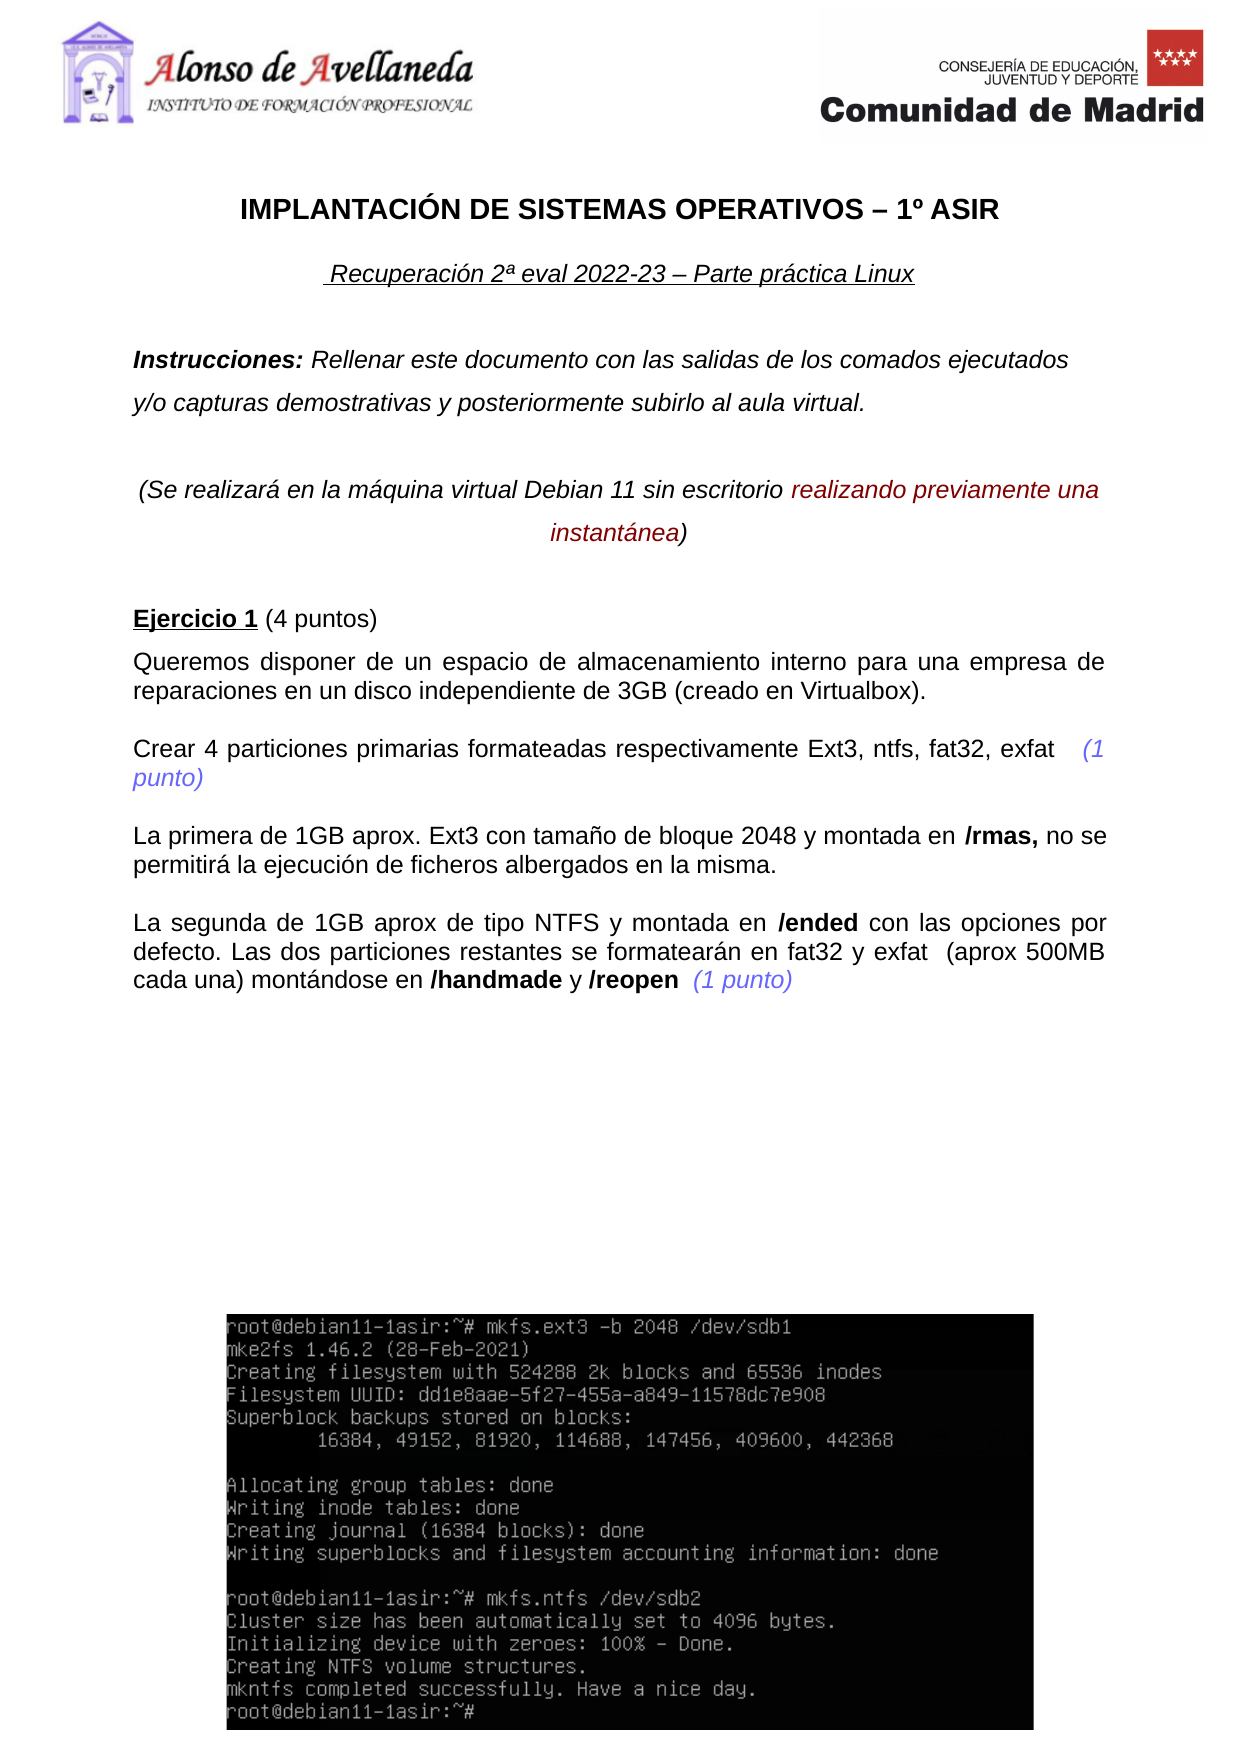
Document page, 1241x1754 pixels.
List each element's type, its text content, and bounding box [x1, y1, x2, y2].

text Instrucciones: Rellenar este documento con las salidas de los comados ejecutados y/o capturas demostrativas y posteriormente subirlo al aula virtual. [133, 345, 1107, 417]
text Crear 4 particiones primarias formateadas respectivamente Ext3, ntfs, fat32, exfat (1 punto) [133, 734, 1107, 792]
text La segunda de 1GB aprox de tipo NTFS y montada en /ended con las opciones por defecto. Las dos particiones restantes se formatearán en fat32 y exfat (aprox 500MB cada una) montándose en /handmade y /reopen (1 punto) [133, 908, 1107, 994]
text La primera de 1GB aprox. Ext3 con tamaño de bloque 2048 y montada en /rmas, no se permitirá la ejecución de ficheros albergados en la misma. [133, 821, 1107, 878]
text (Se realizará en la máquina virtual Debian 11 sin escritorio realizando previamente una instantánea) [133, 474, 1107, 546]
text Ejercicio 1 (4 puntos) [133, 604, 1107, 633]
text Recuperación 2ª eval 2022-23 – Parte práctica Linux [133, 259, 1107, 288]
text Queremos disponer de un espacio de almacenamiento interno para una empresa de reparaciones en un disco independiente de 3GB (creado en Virtualbox). [133, 647, 1107, 704]
text IMPLANTACIÓN DE SISTEMAS OPERATIVOS – 1º ASIR [133, 192, 1107, 225]
